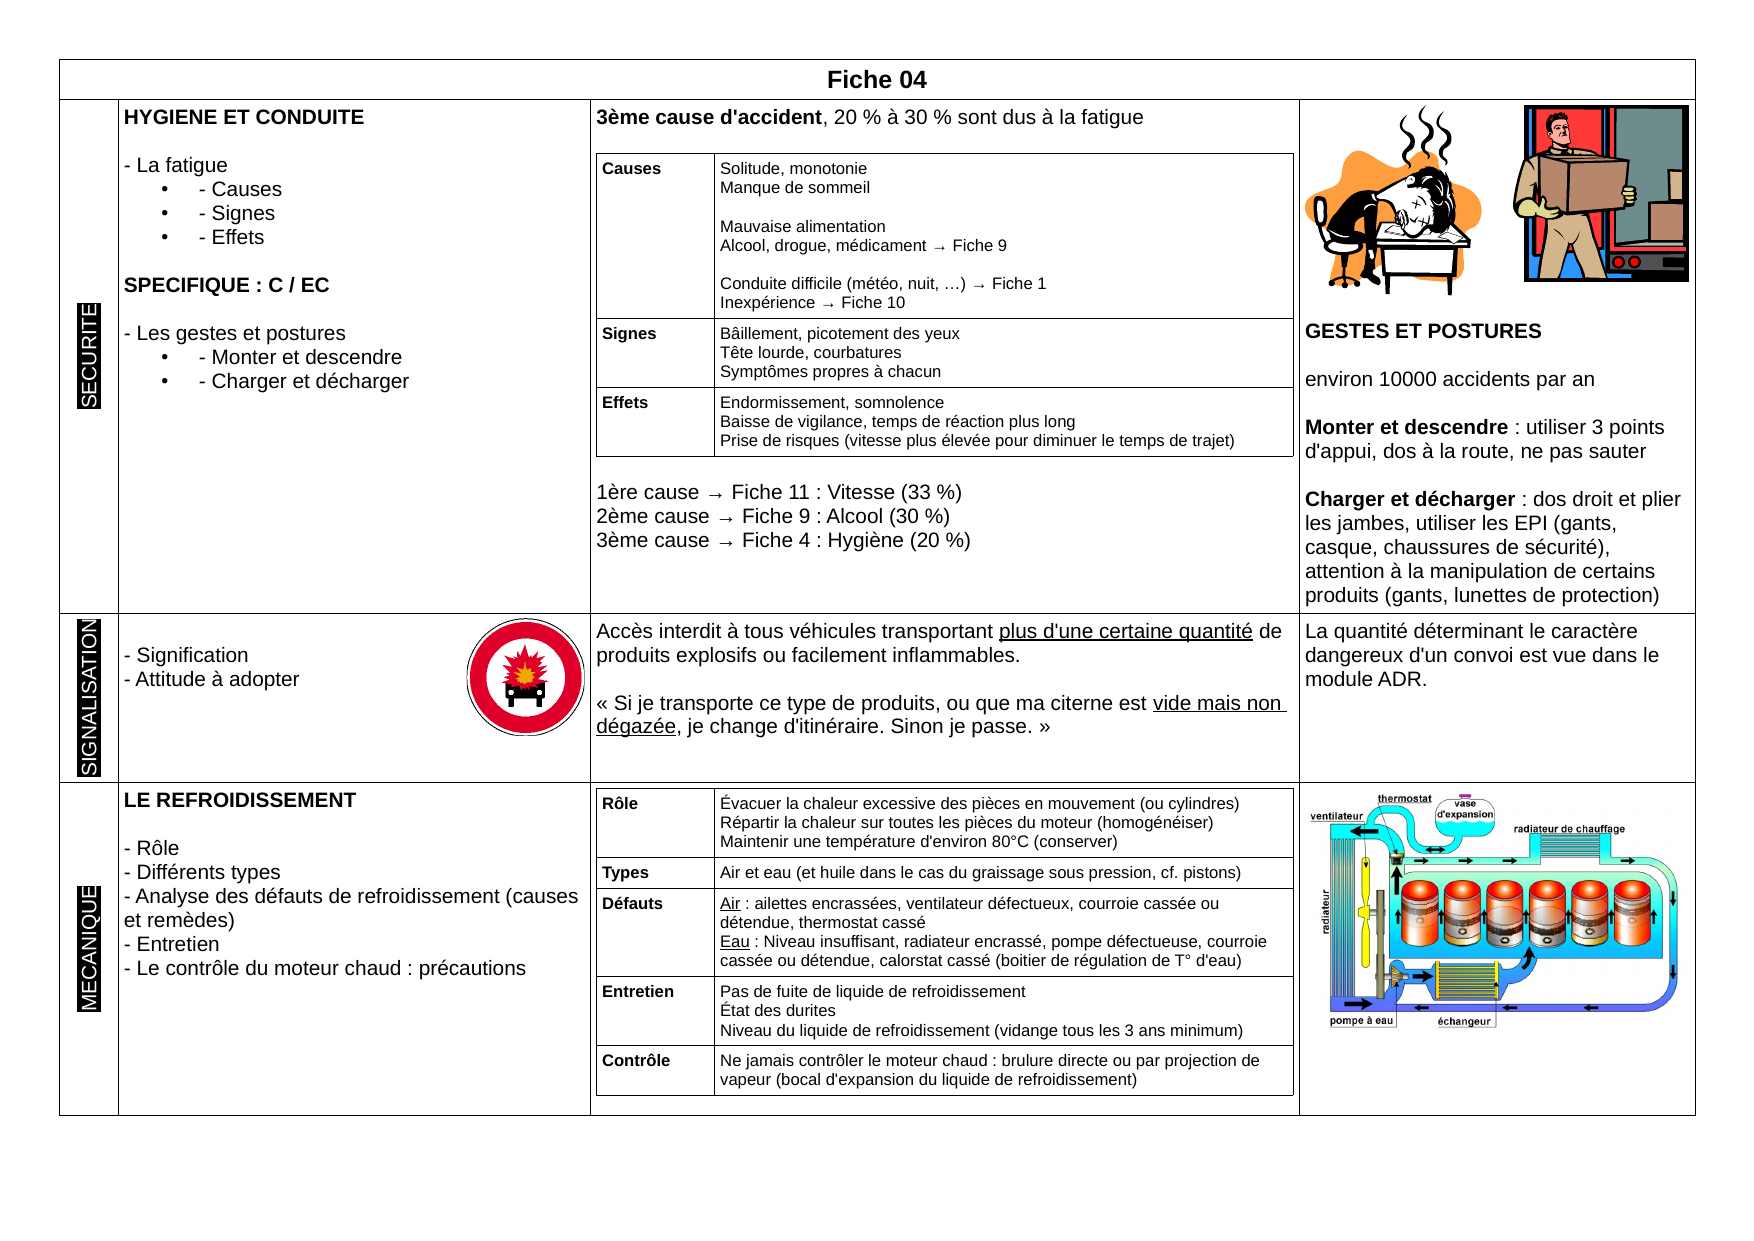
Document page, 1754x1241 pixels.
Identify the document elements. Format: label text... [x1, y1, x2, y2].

table_cell - Signification - Attitude à adopter [119, 619, 590, 782]
table_cell Bâillement, picotement des yeux Tête lourde, courbatures Symptômes propres à chacun [715, 319, 1293, 387]
table_header Fiche 04 [60, 60, 1695, 99]
table_header Rôle [597, 789, 714, 857]
table_cell La quantité déterminant le caractère dangereux d'un convoi est vue dans le module ADR. [1300, 614, 1695, 782]
table_cell LE REFROIDISSEMENT - Rôle - Différents types - Analyse des défauts de refroidissement (causes et remèdes) - Entretien - Le contrôle du moteur chaud : précautions [119, 783, 590, 1115]
table_cell Pas de fuite de liquide de refroidissement État des durites Niveau du liquide de refroidissement (vidange tous les 3 ans minimum) [715, 977, 1293, 1045]
picture [466, 618, 585, 736]
table_cell Types [597, 858, 714, 888]
table_header Solitude, monotonie Manque de sommeil Mauvaise alimentation Alcool, drogue, médicament → Fiche 9 Conduite difficile (météo, nuit, …) → Fiche 1 Inexpérience → Fiche 10 [715, 154, 1293, 318]
table_cell [1300, 783, 1695, 1115]
table_cell Endormissement, somnolence Baisse de vigilance, temps de réaction plus long Prise de risques (vitesse plus élevée pour diminuer le temps de trajet) [715, 388, 1293, 456]
picture [1304, 788, 1689, 1031]
table_cell 3ème cause d'accident, 20 % à 30 % sont dus à la fatigue 1ère cause → Fiche 11 : Vitesse (33 %) 2ème cause → Fiche 9 : Alcool (30 %) 3ème cause → Fiche 4 : Hygiène (20 %) [591, 100, 1299, 613]
table_cell Ne jamais contrôler le moteur chaud : brulure directe ou par projection de vapeur (bocal d'expansion du liquide de refroidissement) [715, 1046, 1293, 1095]
table_cell Accès interdit à tous véhicules transportant plus d'une certaine quantité de produits explosifs ou facilement inflammables. « Si je transporte ce type de produits, ou que ma citerne est vide mais non dégazée, je change d'itinéraire. Sinon je passe. » [591, 614, 1299, 782]
table_cell MECANIQUE [60, 783, 118, 1115]
table_cell Air : ailettes encrassées, ventilateur défectueux, courroie cassée ou détendue, thermostat cassé Eau : Niveau insuffisant, radiateur encrassé, pompe défectueuse, courroie cassée ou détendue, calorstat cassé (boitier de régulation de T° d'eau) [715, 889, 1293, 976]
table_cell Effets [597, 388, 714, 456]
table_cell Défauts [597, 889, 714, 976]
table_cell Air et eau (et huile dans le cas du graissage sous pression, cf. pistons) [715, 858, 1293, 888]
table_cell HYGIENE ET CONDUITE - La fatigue - Causes - Signes - Effets SPECIFIQUE : C / EC - Les gestes et postures - Monter et descendre - Charger et décharger [119, 100, 590, 613]
table_cell SECURITE [60, 100, 118, 613]
table_cell [591, 783, 1299, 1115]
table_cell Entretien [597, 977, 714, 1045]
table_cell SIGNALISATION [60, 614, 118, 782]
table_cell Contrôle [597, 1046, 714, 1095]
table_cell [119, 614, 590, 618]
table_cell GESTES ET POSTURES environ 10000 accidents par an Monter et descendre : utiliser 3 points d'appui, dos à la route, ne pas sauter Charger et décharger : dos droit et plier les jambes, utiliser les EPI (gants, casque, chaussures de sécurité), attention à la manipulation de certains produits (gants, lunettes de protection) [1300, 100, 1695, 613]
table_header Causes [597, 154, 714, 318]
table_cell Signes [597, 319, 714, 387]
table_header Évacuer la chaleur excessive des pièces en mouvement (ou cylindres) Répartir la chaleur sur toutes les pièces du moteur (homogénéiser) Maintenir une température d'environ 80°C (conserver) [715, 789, 1293, 857]
